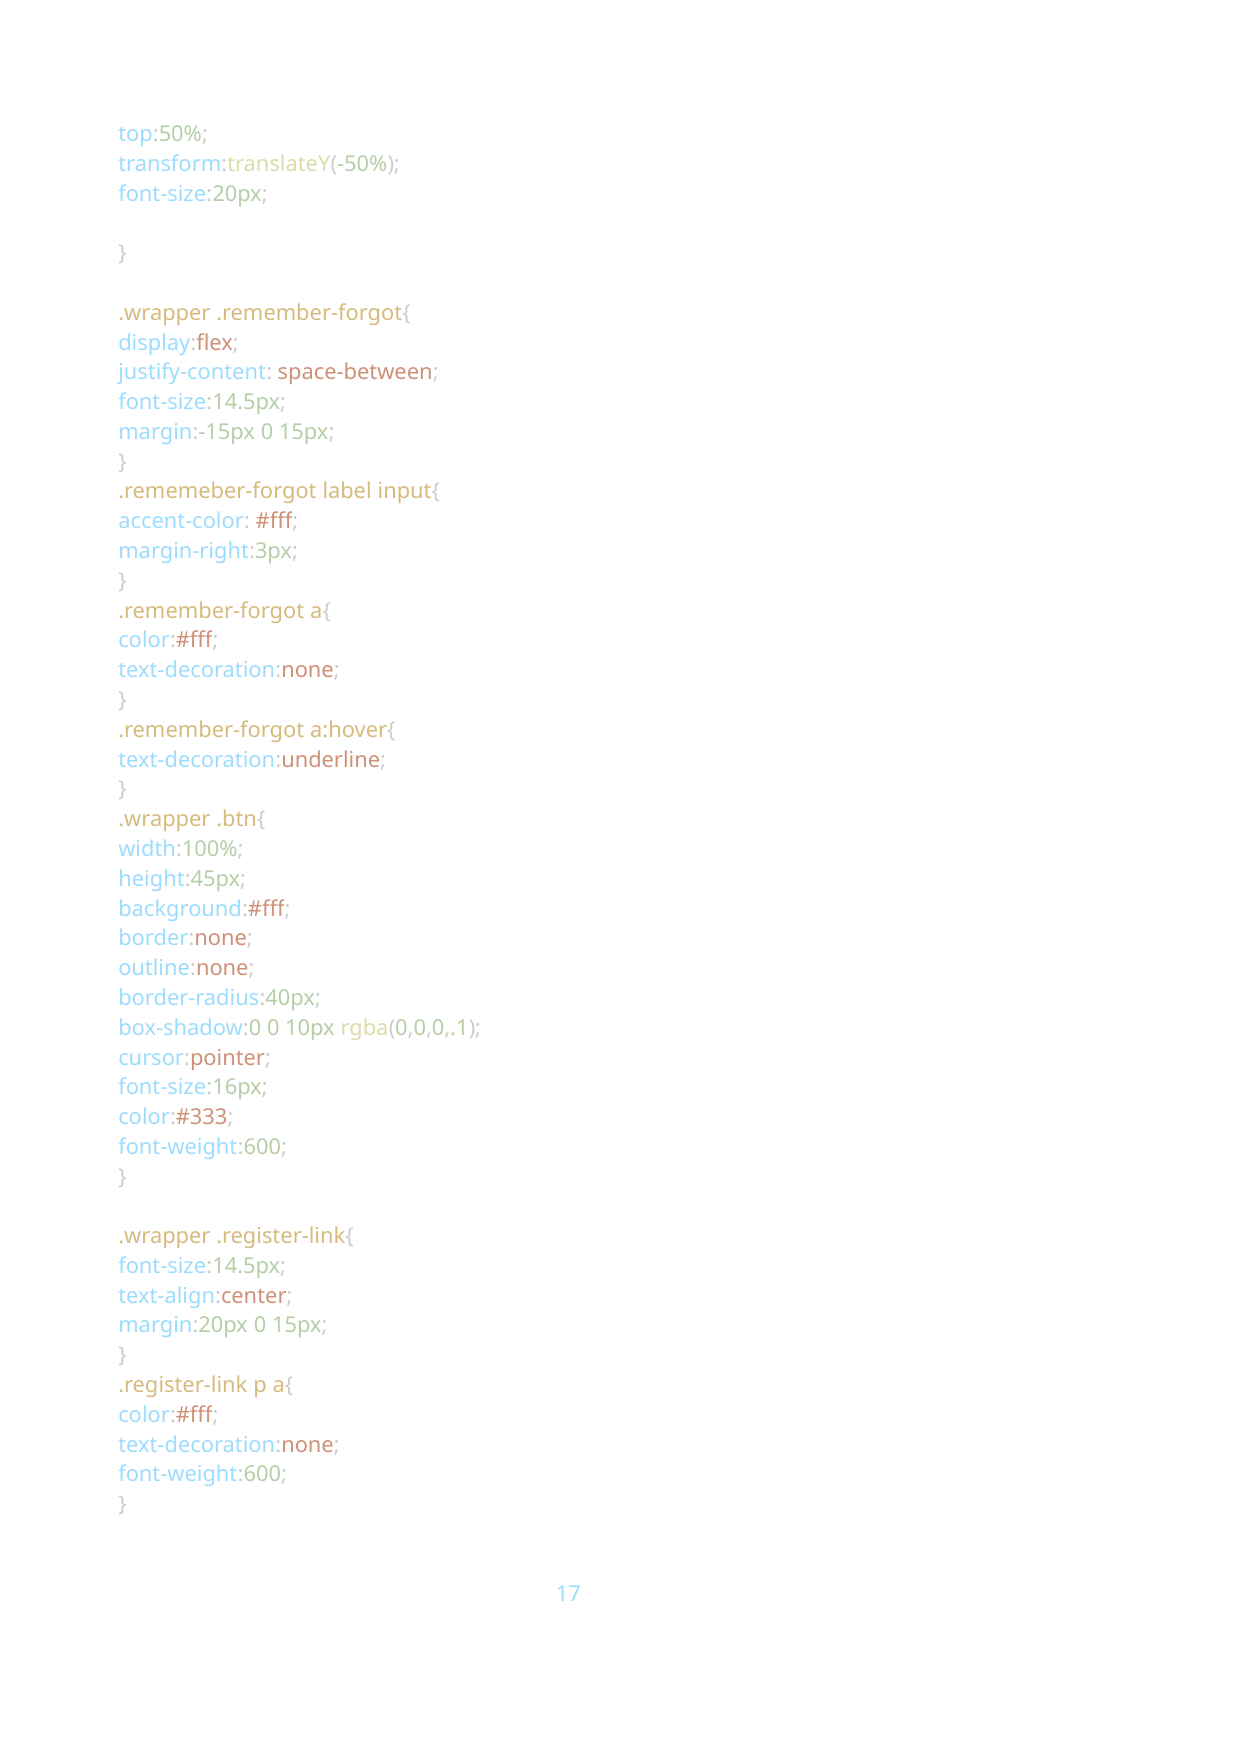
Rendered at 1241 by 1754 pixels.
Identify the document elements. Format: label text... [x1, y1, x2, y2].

text font-weight:600; [118, 1131, 1122, 1161]
text } [118, 446, 1122, 475]
text margin:-15px 0 15px; [118, 416, 1122, 446]
text text-align:center; [118, 1280, 1122, 1309]
text outline:none; [118, 952, 1122, 982]
text margin-right:3px; [118, 535, 1122, 565]
text box-shadow:0 0 10px rgba(0,0,0,.1); [118, 1012, 1122, 1041]
text text-decoration:underline; [118, 743, 1122, 773]
text top:50%; [118, 118, 1122, 148]
text } [118, 684, 1122, 714]
text .wrapper .remember-forgot{ [118, 297, 1122, 326]
text font-size:16px; [118, 1071, 1122, 1101]
text border-radius:40px; [118, 982, 1122, 1012]
text .wrapper .btn{ [118, 803, 1122, 833]
text } [118, 1161, 1122, 1190]
text height:45px; [118, 863, 1122, 892]
text justify-content: space-between; [118, 356, 1122, 386]
text color:#fff; [118, 1399, 1122, 1429]
text } [118, 1488, 1122, 1518]
text font-size:20px; [118, 178, 1122, 207]
text .remember-forgot a:hover{ [118, 714, 1122, 743]
text } [118, 1339, 1122, 1369]
text border:none; [118, 922, 1122, 952]
text .remember-forgot a{ [118, 594, 1122, 624]
text width:100%; [118, 833, 1122, 863]
text color:#fff; [118, 624, 1122, 654]
text cursor:pointer; [118, 1041, 1122, 1071]
text } [118, 773, 1122, 803]
text .register-link p a{ [118, 1369, 1122, 1399]
text text-decoration:none; [118, 1429, 1122, 1458]
text margin:20px 0 15px; [118, 1309, 1122, 1339]
text } [118, 237, 1122, 267]
text transform:translateY(-50%); [118, 148, 1122, 178]
text background:#fff; [118, 892, 1122, 922]
text font-size:14.5px; [118, 386, 1122, 416]
text 17 [118, 1577, 1122, 1607]
text .rememeber-forgot label input{ [118, 475, 1122, 505]
text .wrapper .register-link{ [118, 1220, 1122, 1250]
text font-size:14.5px; [118, 1250, 1122, 1280]
text accent-color: #fff; [118, 505, 1122, 535]
text color:#333; [118, 1101, 1122, 1131]
text font-weight:600; [118, 1458, 1122, 1488]
text display:flex; [118, 326, 1122, 356]
text } [118, 565, 1122, 594]
text text-decoration:none; [118, 654, 1122, 684]
